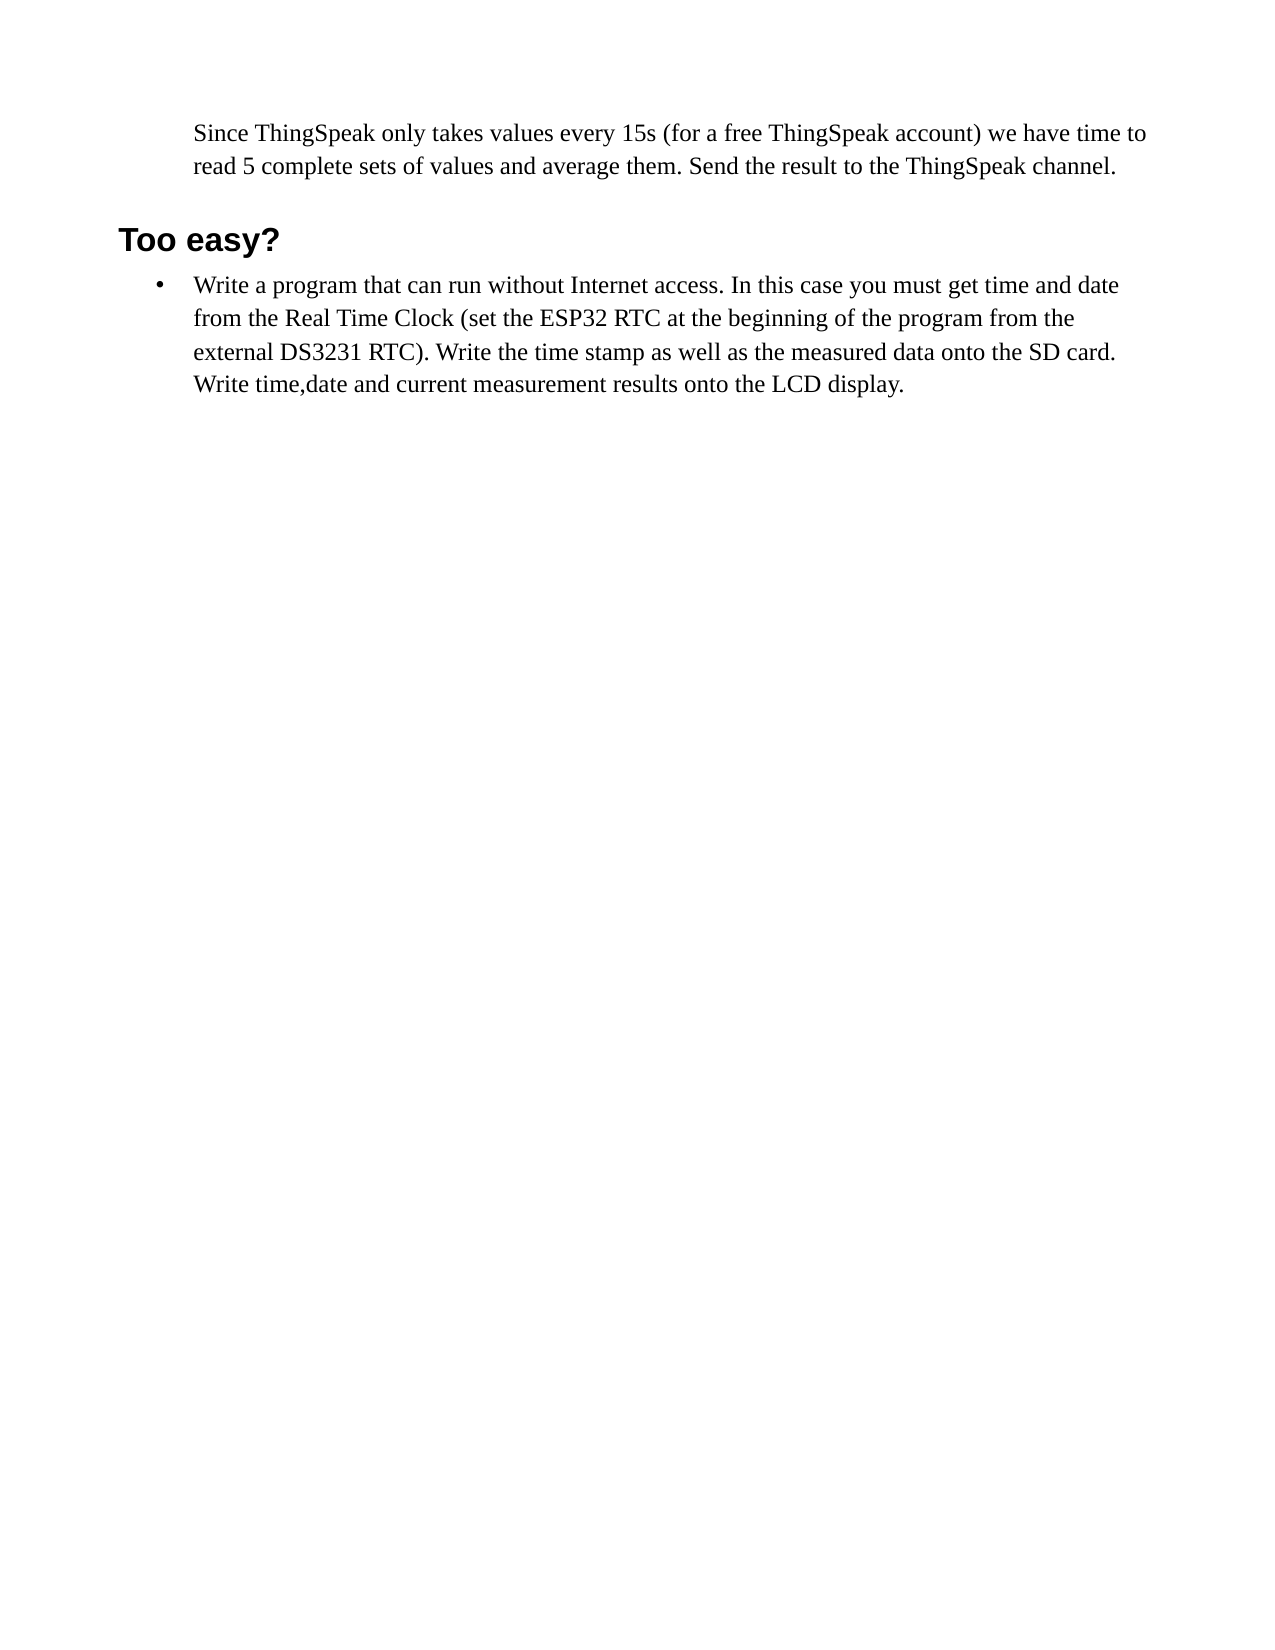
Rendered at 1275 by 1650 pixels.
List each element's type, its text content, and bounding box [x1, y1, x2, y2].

list Since ThingSpeak only takes values every 15s (for a free ThingSpeak account) we have time to read 5 complete sets of values and average them. Send the result to the ThingSpeak channel. [156, 118, 1157, 180]
list Write a program that can run without Internet access. In this case you must get time and date from the Real Time Clock (set the ESP32 RTC at the beginning of the program from the external DS3231 RTC). Write the time stamp as well as the measured data onto the SD card. Write time,date and current measurement results onto the LCD display. [156, 271, 1157, 431]
subtitle Too easy? [118, 219, 1157, 258]
